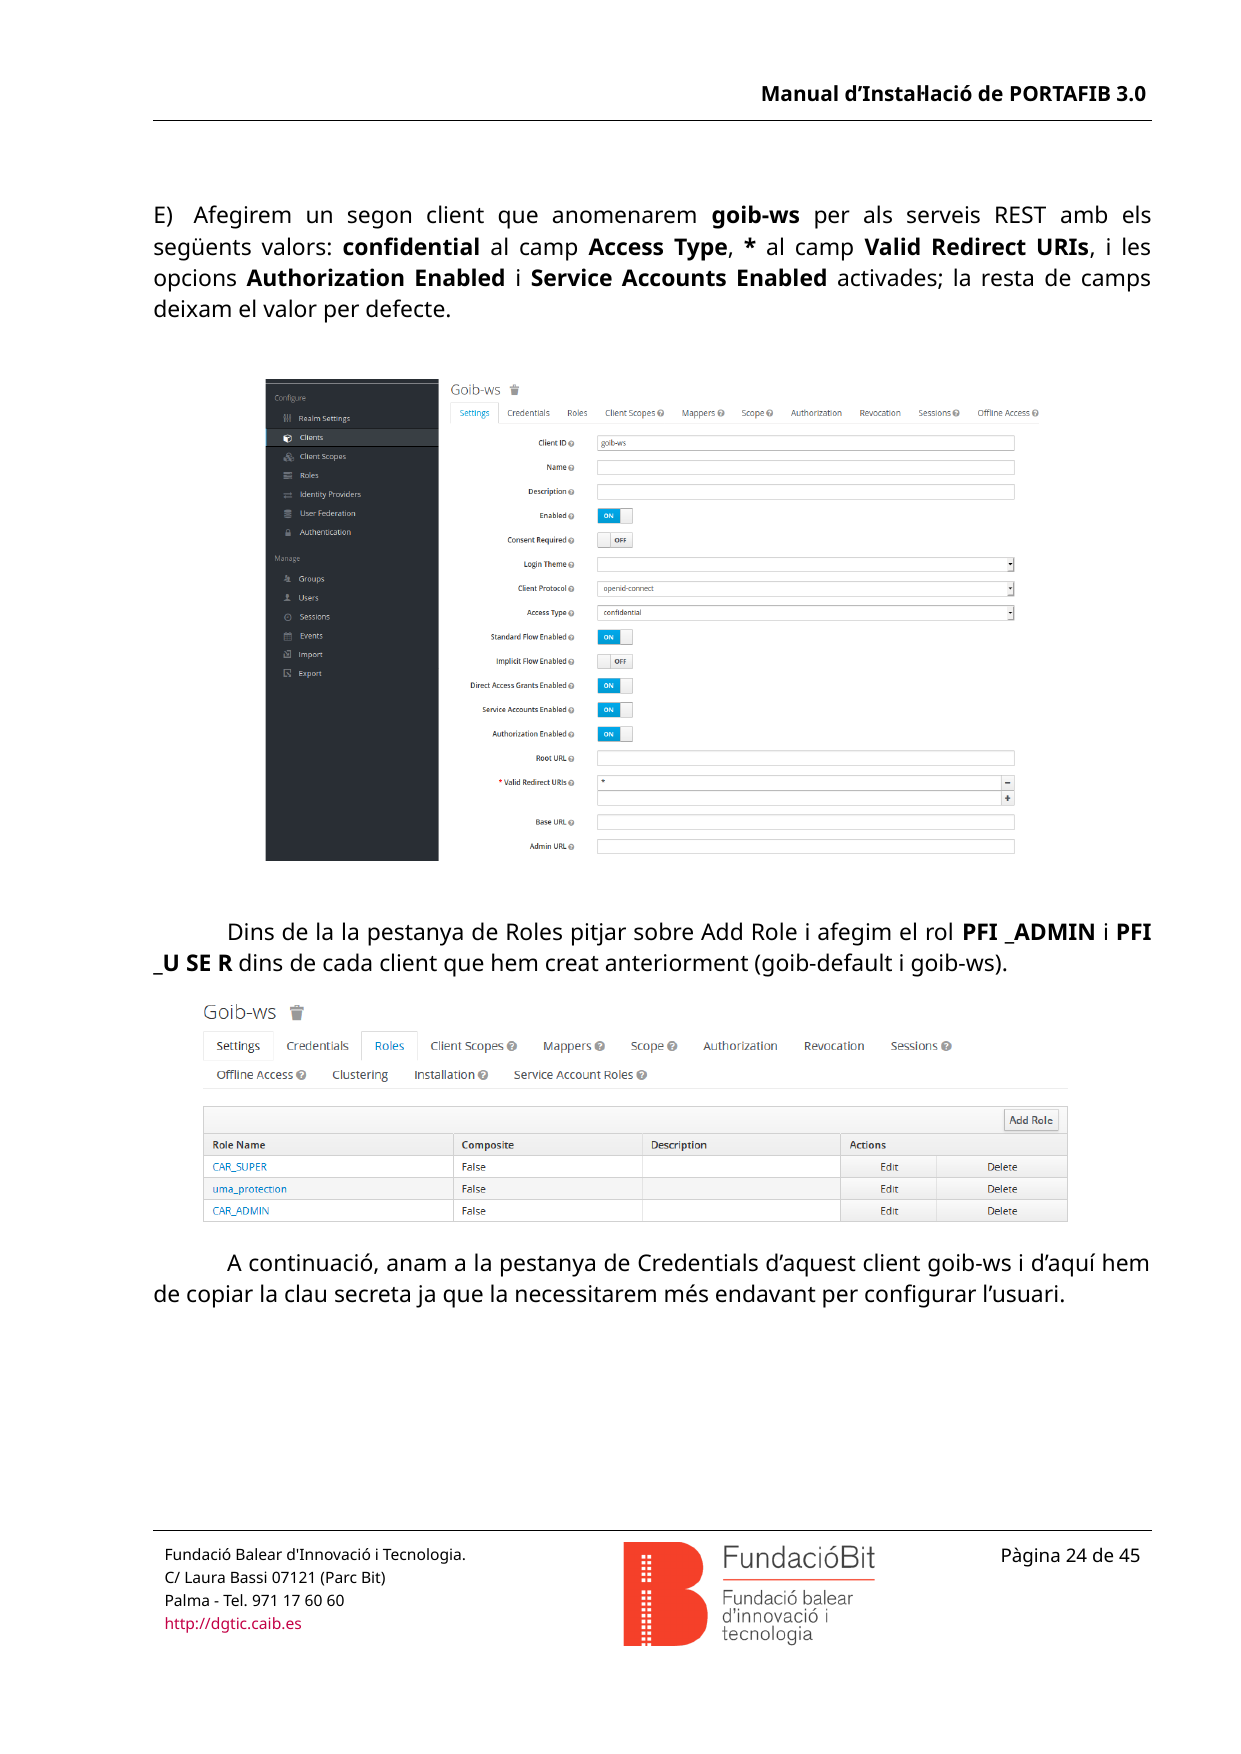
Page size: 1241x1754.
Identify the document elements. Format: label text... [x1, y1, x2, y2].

picture [265, 379, 1039, 861]
picture [623, 1542, 875, 1646]
picture [188, 989, 1075, 1236]
list Dins de la la pestanya de Roles pitjar sobre Add Role i afegim el rol PFI _ADMIN i PFI _U SE R dins de cada client que hem creat anteriorment (goib-default i goib-ws). [153, 916, 1152, 978]
list Afegirem un segon client que anomenarem goib-ws per als serveis REST amb els següents valors: confidential al camp Access Type, * al camp Valid Redirect URIs, i les opcions Authorization Enabled i Service Accounts Enabled activades; la resta de camps deixam el valor per defecte. [153, 199, 1152, 324]
list A continuació, anam a la pestanya de Credentials d’aquest client goib-ws i d’aquí hem de copiar la clau secreta ja que la necessitarem més endavant per configurar l’usuari. [153, 1247, 1152, 1309]
